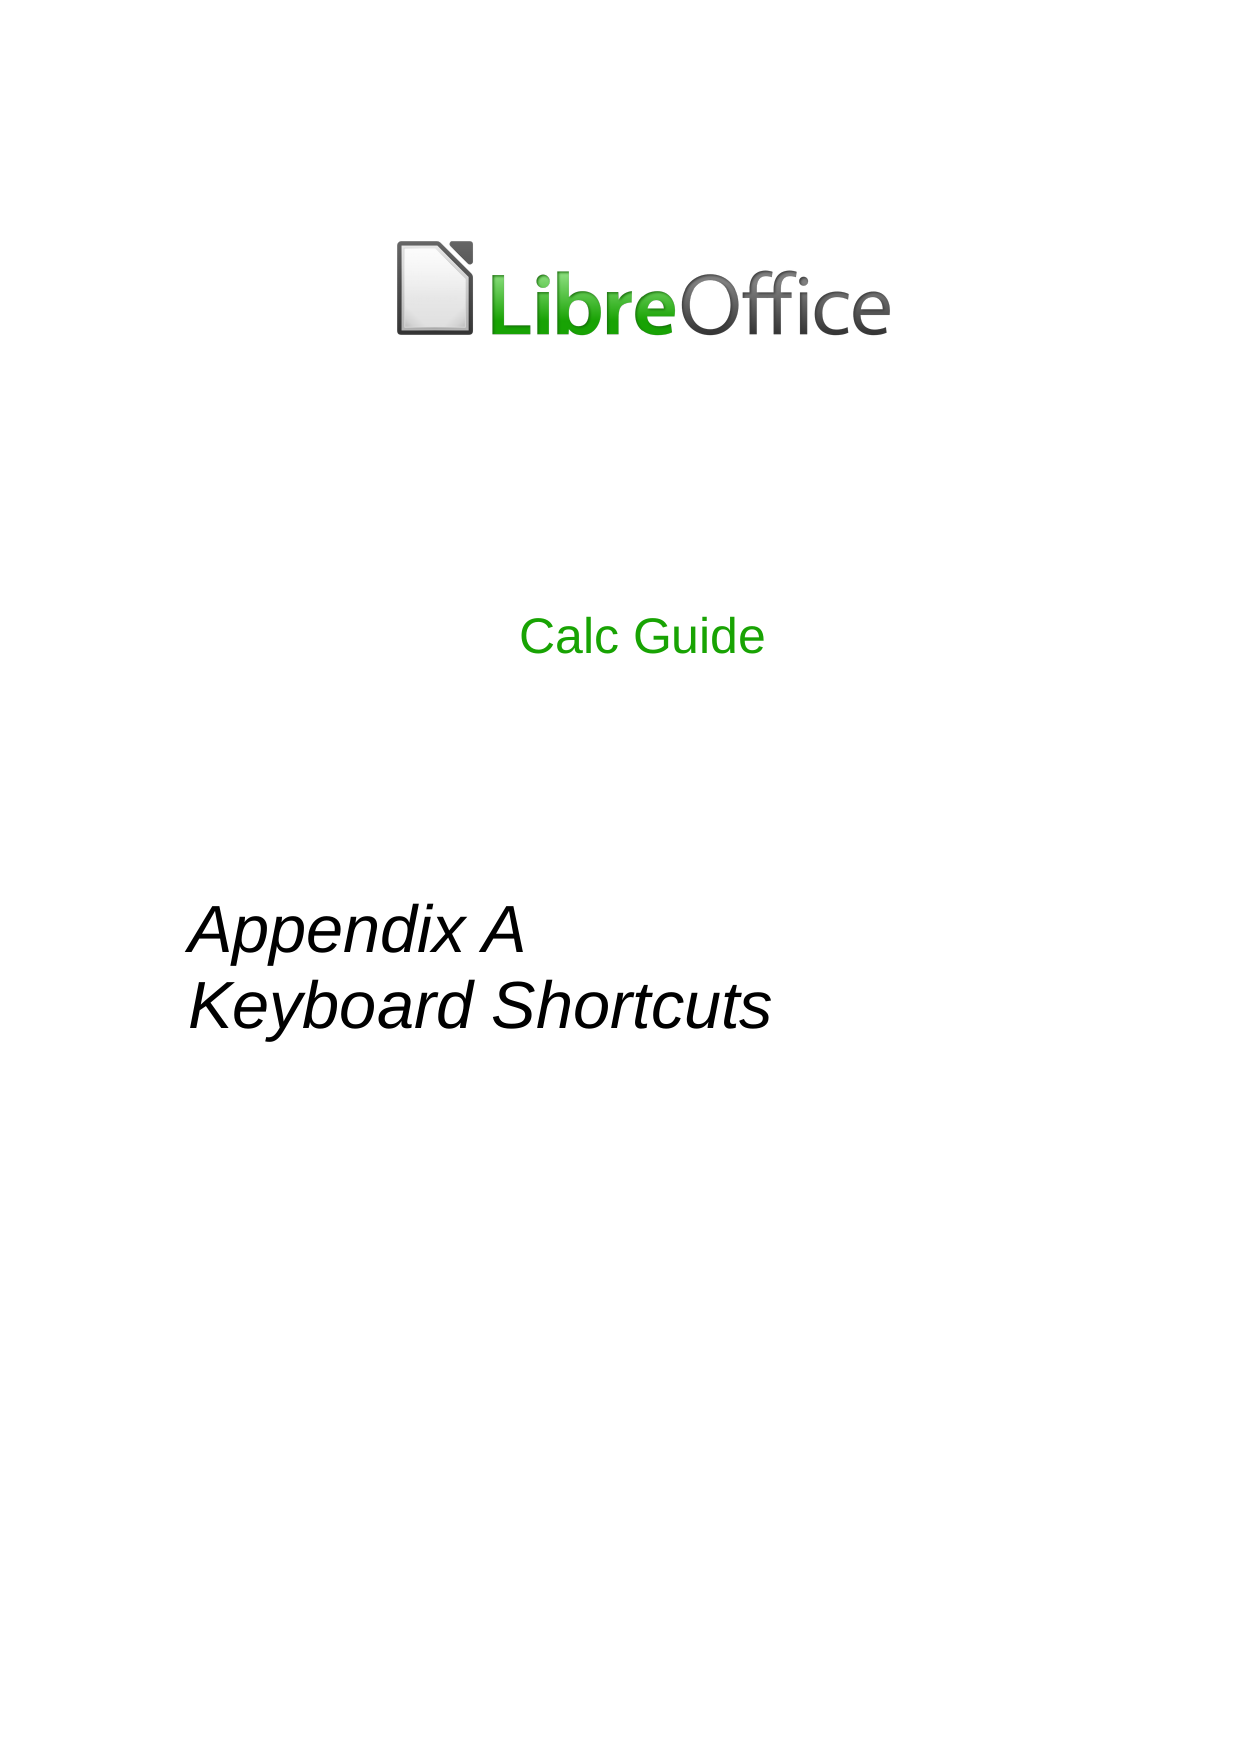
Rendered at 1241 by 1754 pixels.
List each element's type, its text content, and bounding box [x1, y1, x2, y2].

title Appendix A Keyboard Shortcuts [188, 889, 1098, 1043]
picture [392, 236, 893, 342]
text Calc Guide [188, 607, 1098, 664]
